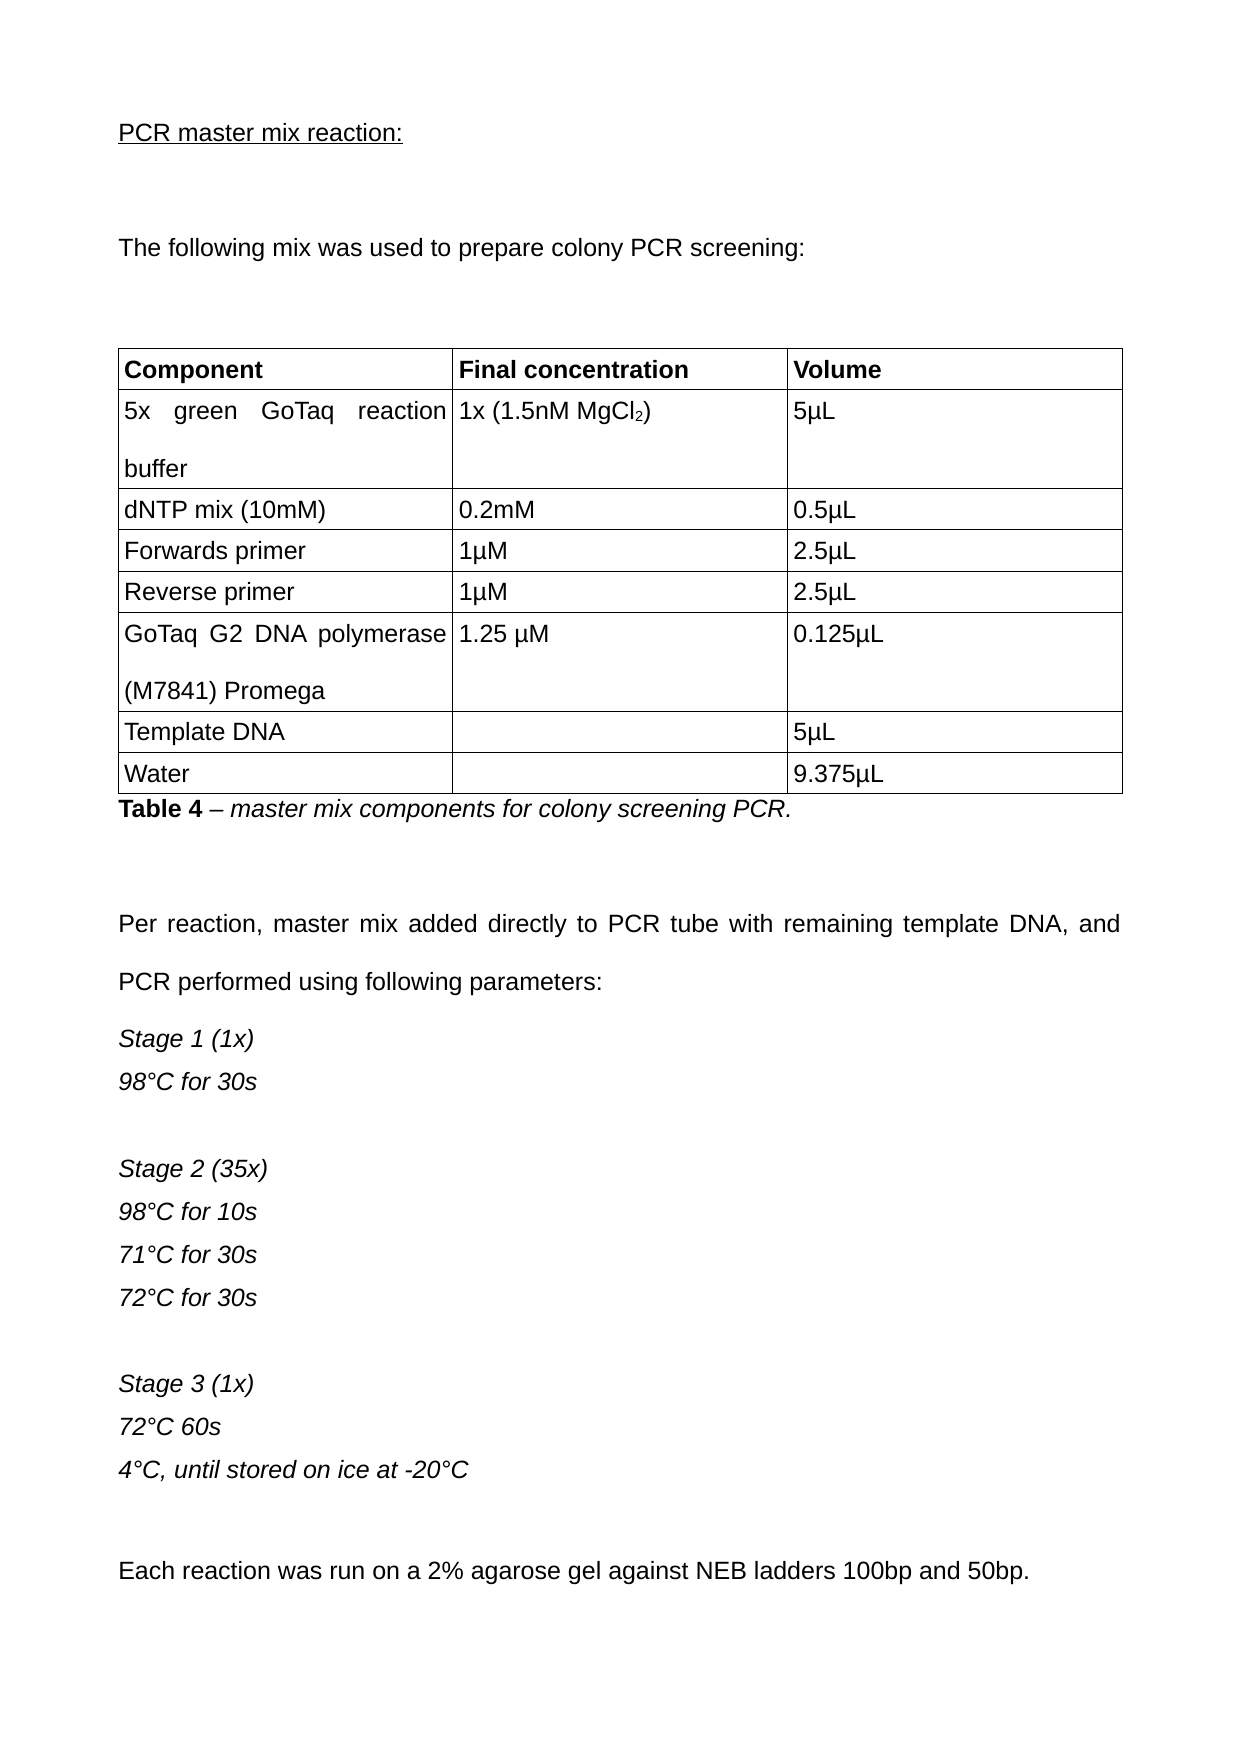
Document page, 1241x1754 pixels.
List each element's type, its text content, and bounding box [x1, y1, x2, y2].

table_cell 9.375µL [788, 753, 1122, 793]
table_cell 0.2mM [453, 489, 787, 529]
table_cell 1µM [453, 530, 787, 571]
table_cell 2.5µL [788, 530, 1122, 571]
table_header Volume [788, 349, 1122, 389]
text PCR master mix reaction: [118, 118, 1122, 147]
table_cell Template DNA [119, 712, 452, 752]
text Stage 1 (1x) [118, 1024, 1122, 1053]
text 4°C, until stored on ice at -20°C [118, 1455, 1122, 1484]
table_cell dNTP mix (10mM) [119, 489, 452, 529]
table_cell Reverse primer [119, 572, 452, 612]
table_header Final concentration [453, 349, 787, 389]
table_cell 1.25 µM [453, 613, 787, 711]
table_cell 0.5µL [788, 489, 1122, 529]
text 98°C for 30s [118, 1067, 1122, 1096]
table_cell 1x (1.5nM MgCl2) [453, 390, 787, 488]
text 71°C for 30s [118, 1240, 1122, 1268]
table_cell Water [119, 753, 452, 793]
text Stage 3 (1x) [118, 1369, 1122, 1398]
text Per reaction, master mix added directly to PCR tube with remaining template DNA, and PCR performed using following parameters: [118, 909, 1122, 995]
text Each reaction was run on a 2% agarose gel against NEB ladders 100bp and 50bp. [118, 1556, 1122, 1585]
table_cell [453, 753, 787, 793]
table_cell [453, 712, 787, 752]
table_cell 5x green GoTaq reaction buffer [119, 390, 452, 488]
text 72°C 60s [118, 1412, 1122, 1441]
table_cell 0.125µL [788, 613, 1122, 711]
table_cell 5µL [788, 712, 1122, 752]
text The following mix was used to prepare colony PCR screening: [118, 233, 1122, 262]
text Table 4 – master mix components for colony screening PCR. [118, 794, 1122, 823]
table_cell 1µM [453, 572, 787, 612]
text 72°C for 30s [118, 1283, 1122, 1312]
table_cell Forwards primer [119, 530, 452, 571]
table_cell GoTaq G2 DNA polymerase (M7841) Promega [119, 613, 452, 711]
text 98°C for 10s [118, 1197, 1122, 1225]
table_cell 2.5µL [788, 572, 1122, 612]
table_header Component [119, 349, 452, 389]
table_cell 5µL [788, 390, 1122, 488]
text Stage 2 (35x) [118, 1153, 1122, 1182]
